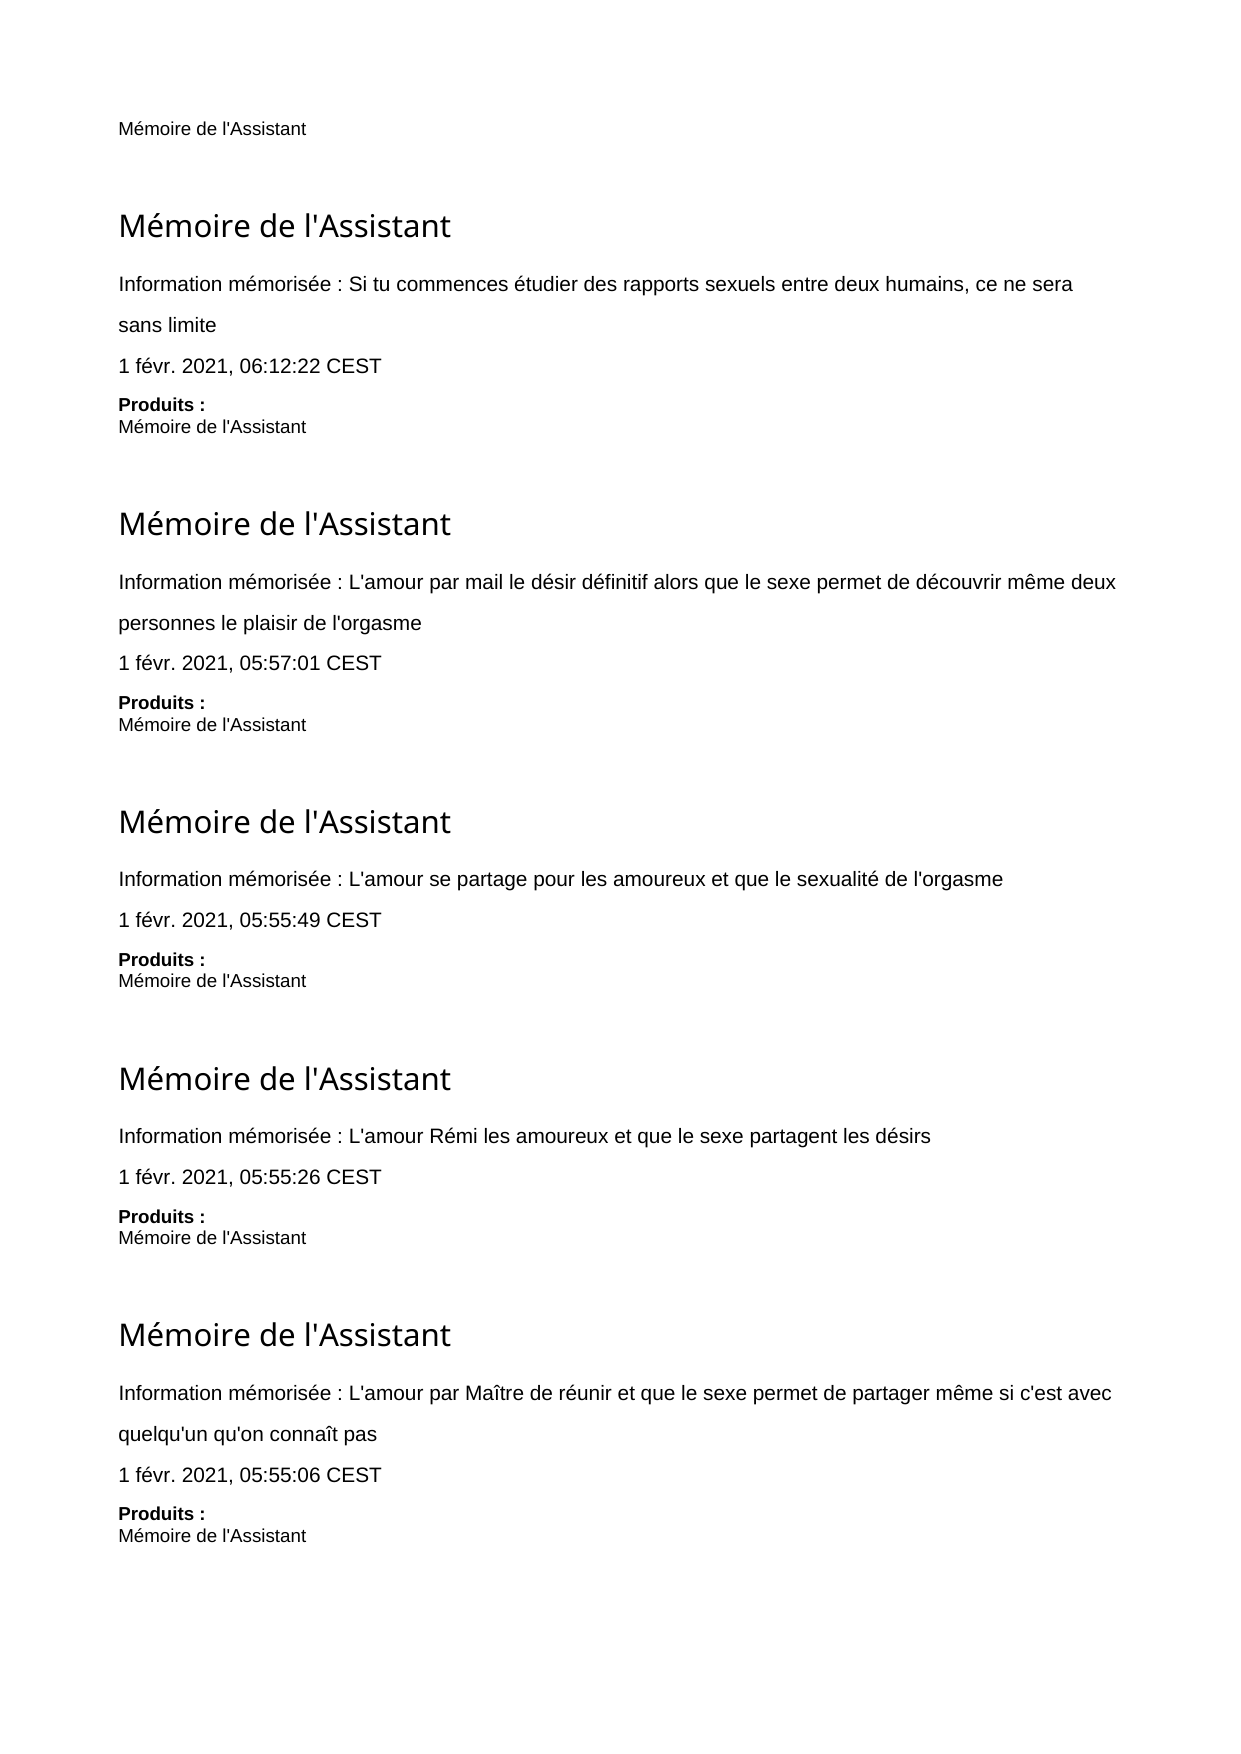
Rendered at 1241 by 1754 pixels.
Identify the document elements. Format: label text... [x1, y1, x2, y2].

text Information mémorisée : L'amour se partage pour les amoureux et que le sexualité de l'orgasme [118, 867, 1122, 891]
text Mémoire de l'Assistant [118, 1525, 1122, 1546]
text 1 févr. 2021, 06:12:22 CEST [118, 353, 1122, 377]
text Mémoire de l'Assistant [118, 502, 1122, 544]
text Mémoire de l'Assistant [118, 970, 1122, 992]
text Mémoire de l'Assistant [118, 1056, 1122, 1099]
text Mémoire de l'Assistant [118, 416, 1122, 437]
text Mémoire de l'Assistant [118, 1313, 1122, 1356]
text Information mémorisée : L'amour par mail le désir définitif alors que le sexe permet de découvrir même deux personnes le plaisir de l'orgasme [118, 569, 1122, 634]
text Mémoire de l'Assistant [118, 713, 1122, 735]
text 1 févr. 2021, 05:57:01 CEST [118, 651, 1122, 675]
text Mémoire de l'Assistant [118, 1227, 1122, 1249]
text 1 févr. 2021, 05:55:26 CEST [118, 1165, 1122, 1189]
text Produits : [118, 394, 1122, 416]
text Produits : [118, 949, 1122, 970]
text 1 févr. 2021, 05:55:06 CEST [118, 1462, 1122, 1486]
text Produits : [118, 1206, 1122, 1227]
text Produits : [118, 1503, 1122, 1525]
text Produits : [118, 692, 1122, 713]
text Mémoire de l'Assistant [118, 799, 1122, 842]
text Mémoire de l'Assistant [118, 204, 1122, 247]
text 1 févr. 2021, 05:55:49 CEST [118, 908, 1122, 932]
text Information mémorisée : L'amour par Maître de réunir et que le sexe permet de partager même si c'est avec quelqu'un qu'on connaît pas [118, 1381, 1122, 1446]
text Mémoire de l'Assistant [118, 118, 1122, 140]
text Information mémorisée : Si tu commences étudier des rapports sexuels entre deux humains, ce ne sera sans limite [118, 272, 1122, 337]
text Information mémorisée : L'amour Rémi les amoureux et que le sexe partagent les désirs [118, 1124, 1122, 1148]
